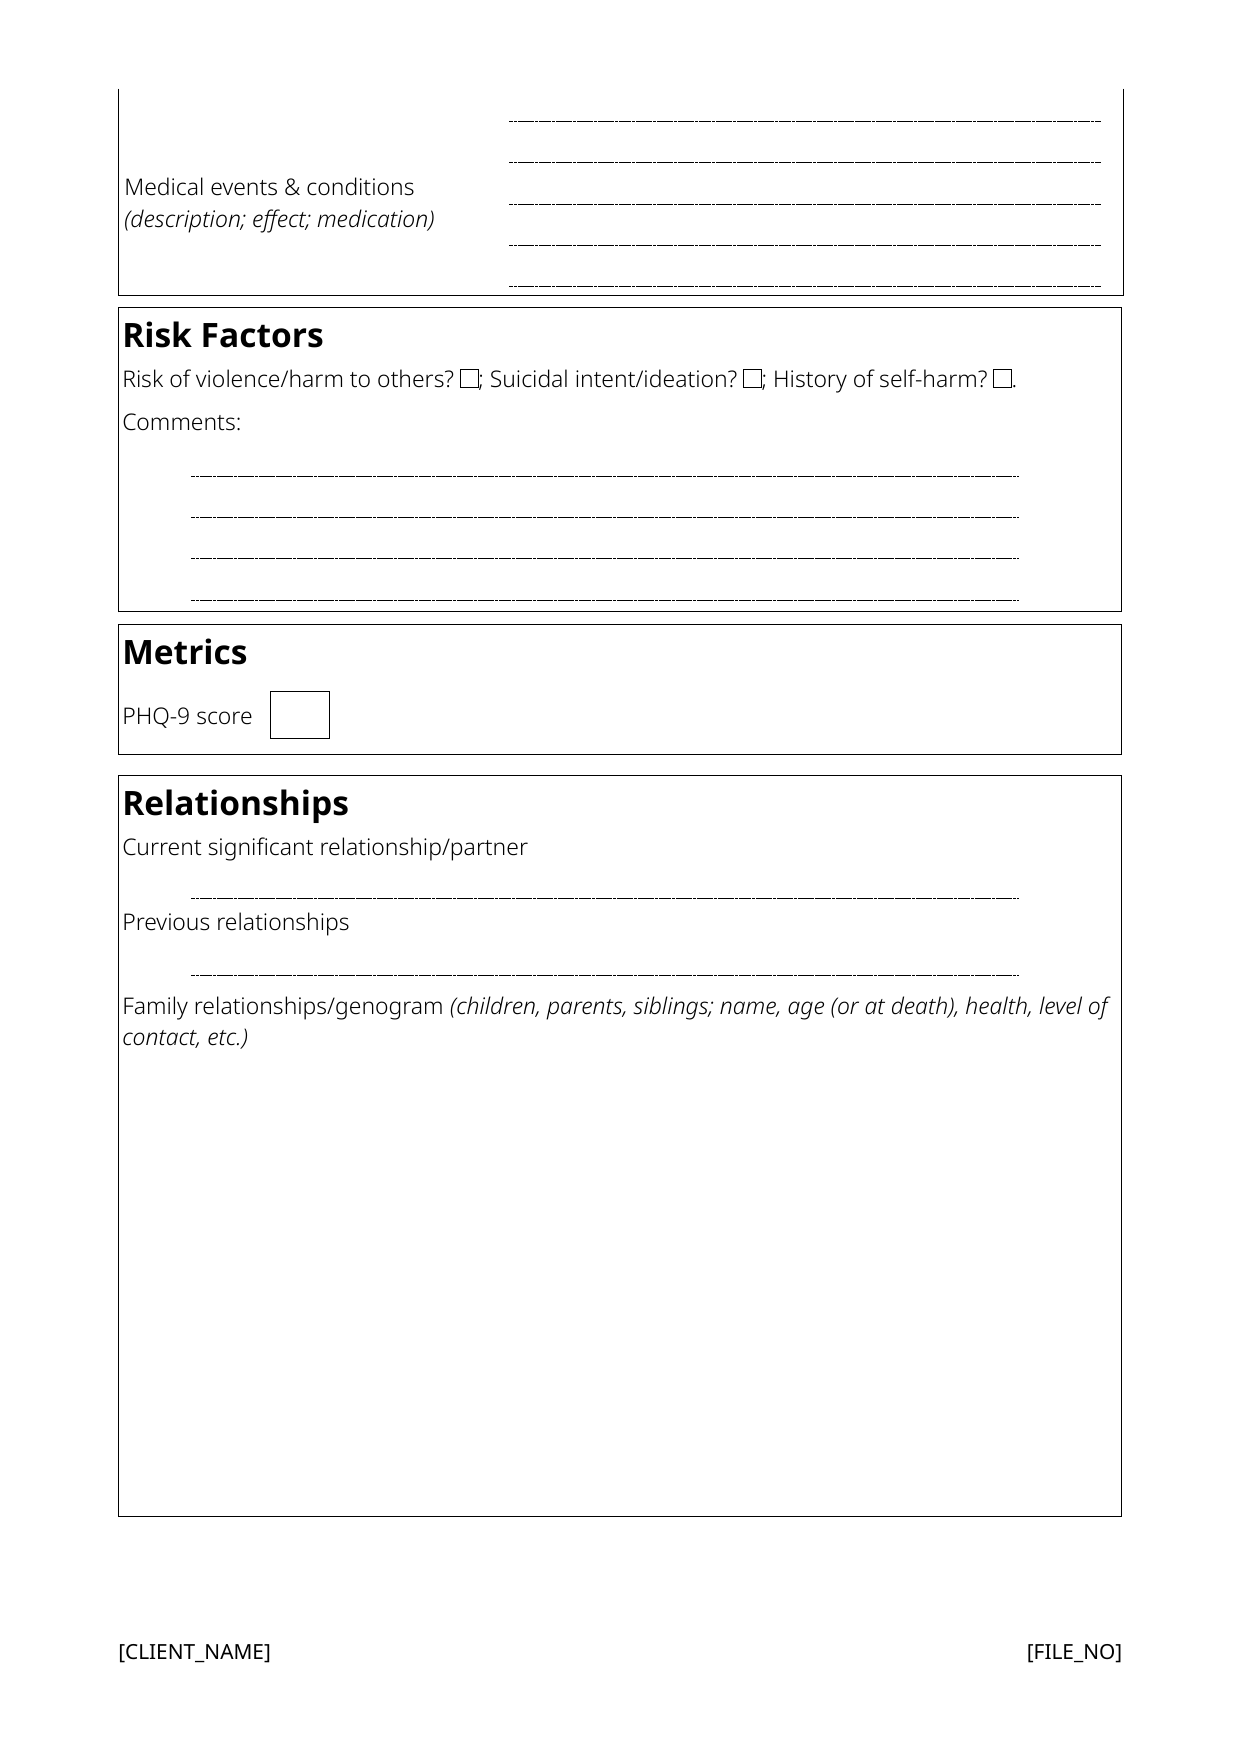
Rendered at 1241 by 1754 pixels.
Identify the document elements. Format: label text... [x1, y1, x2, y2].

text Risk of violence/harm to others? ; Suicidal intent/ideation? ; History of self-harm? . [119, 359, 1121, 394]
text Comments: [119, 402, 1121, 437]
subtitle Risk Factors [119, 308, 1121, 357]
table_cell [504, 171, 1123, 295]
table_cell Medical events & conditions (description; effect; medication) [119, 171, 504, 295]
subtitle Relationships [119, 776, 1121, 825]
text Current significant relationship/partner [119, 827, 1121, 862]
table_cell [119, 89, 504, 171]
subtitle Metrics [119, 625, 1121, 674]
text PHQ-9 score [119, 676, 1121, 754]
text Family relationships/genogram (children, parents, siblings; name, age (or at death), health, level of contact, etc.) [119, 986, 1121, 1052]
text Previous relationships [119, 870, 1121, 937]
table_cell [504, 89, 1123, 171]
